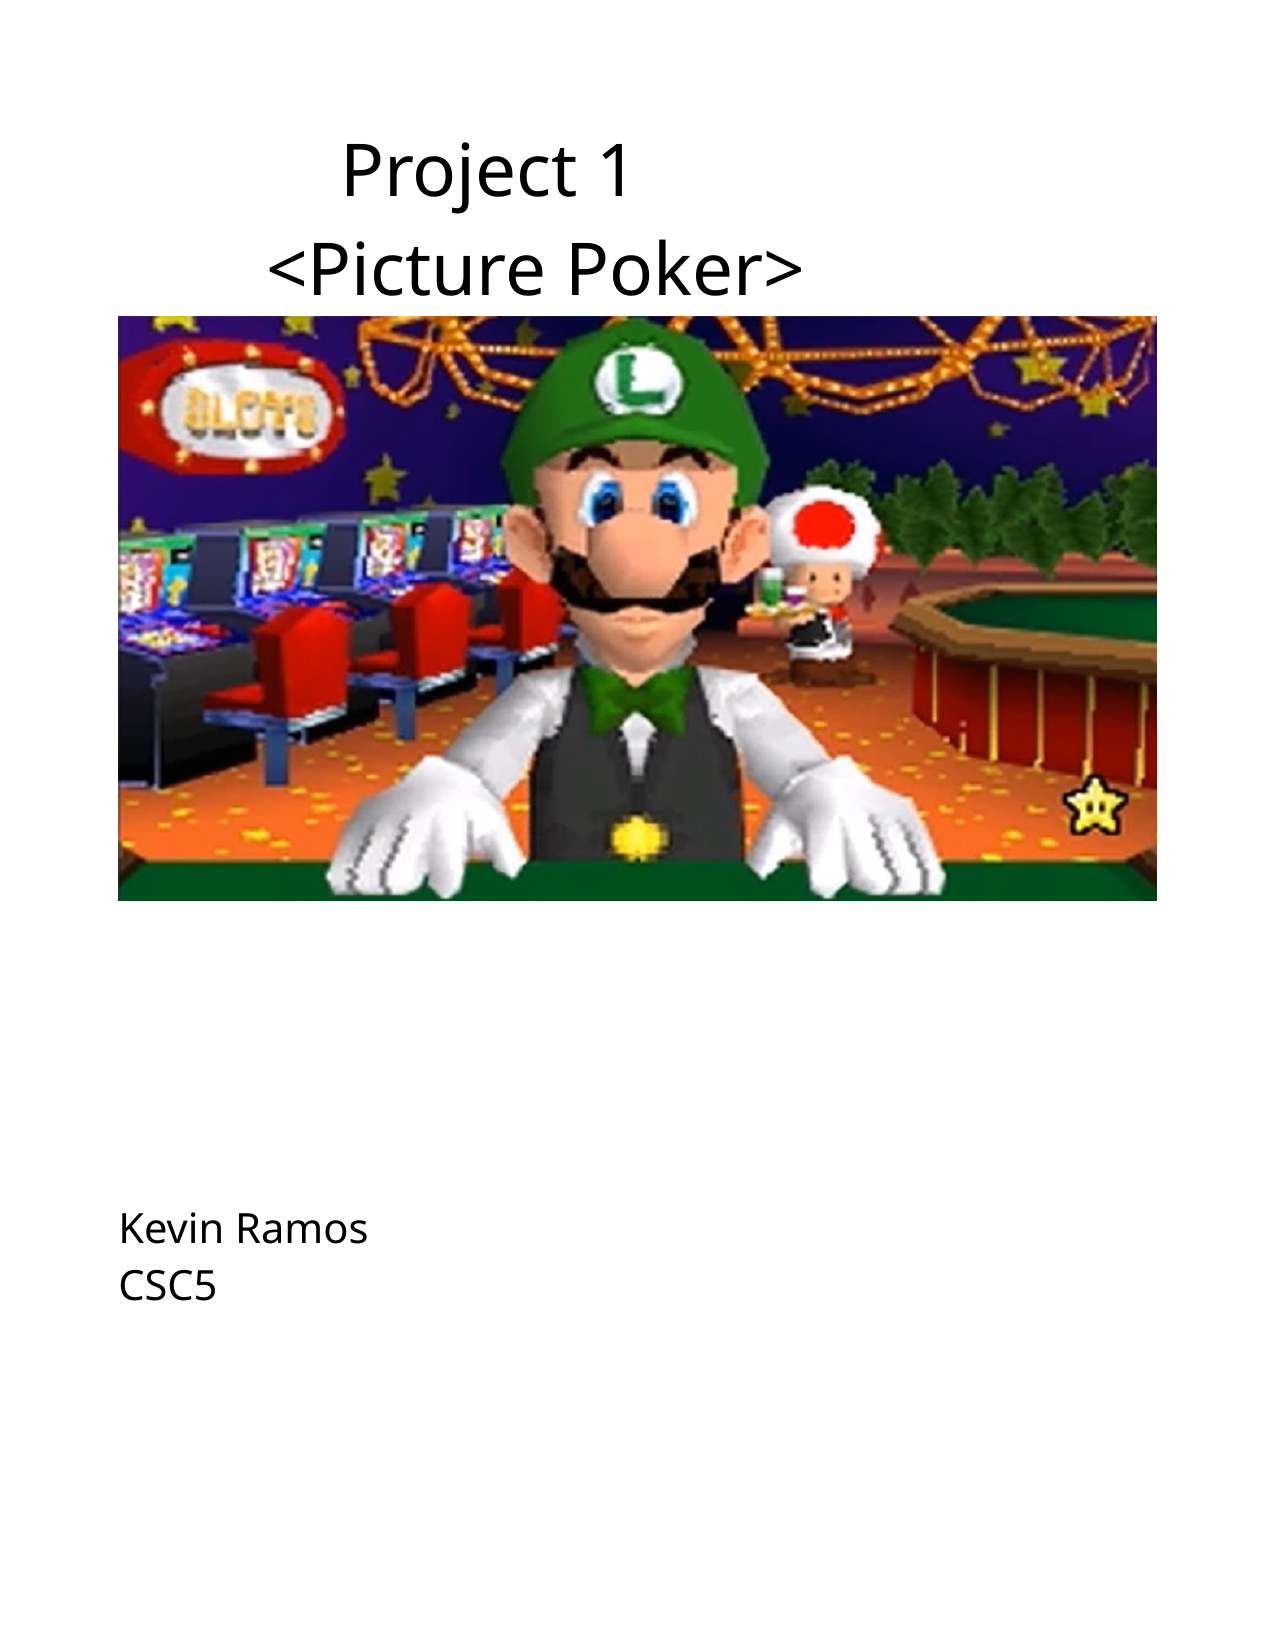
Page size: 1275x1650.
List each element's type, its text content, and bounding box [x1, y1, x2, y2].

text <Picture Poker> [118, 217, 1157, 316]
text CSC5 [118, 1256, 1157, 1312]
text Kevin Ramos [118, 1199, 1157, 1256]
text Project 1 [118, 118, 1157, 217]
